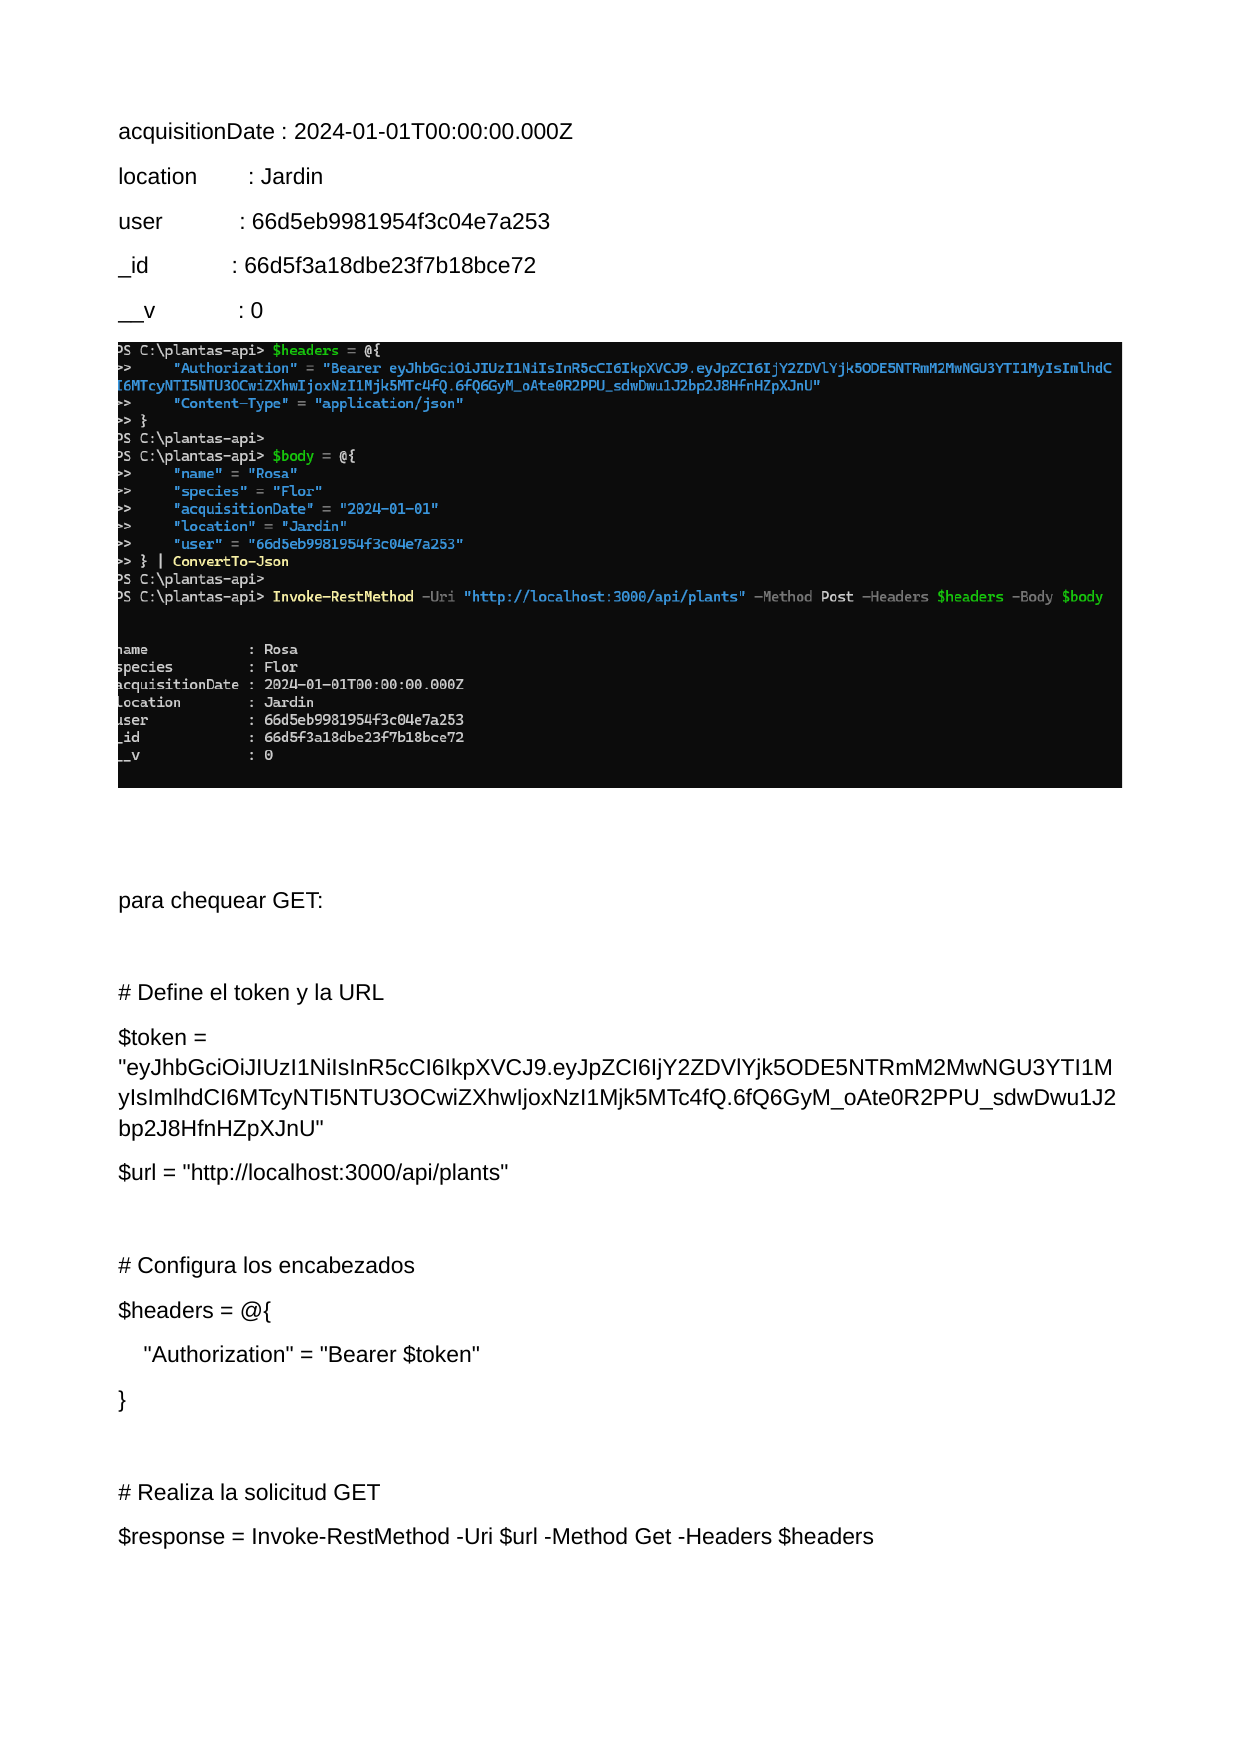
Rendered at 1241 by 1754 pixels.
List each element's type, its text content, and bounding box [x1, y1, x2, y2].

text __v : 0 [118, 297, 1122, 324]
text user : 66d5eb9981954f3c04e7a253 [118, 208, 1122, 234]
text # Configura los encabezados [118, 1252, 1122, 1278]
text acquisitionDate : 2024-01-01T00:00:00.000Z [118, 118, 1122, 144]
text location : Jardin [118, 163, 1122, 189]
picture [118, 342, 1123, 788]
text $headers = @{ [118, 1297, 1122, 1323]
text $url = "http://localhost:3000/api/plants" [118, 1159, 1122, 1186]
text # Realiza la solicitud GET [118, 1478, 1122, 1505]
text _id : 66d5f3a18dbe23f7b18bce72 [118, 252, 1122, 279]
text $response = Invoke-RestMethod -Uri $url -Method Get -Headers $headers [118, 1523, 1122, 1550]
text # Define el token y la URL [118, 979, 1122, 1006]
text para chequear GET: [118, 887, 1122, 913]
text "Authorization" = "Bearer $token" [118, 1341, 1122, 1368]
text } [118, 1386, 1122, 1412]
text $token = "eyJhbGciOiJIUzI1NiIsInR5cCI6IkpXVCJ9.eyJpZCI6IjY2ZDVlYjk5ODE5NTRmM2MwNGU3YTI1MyIsImlhdCI6MTcyNTI5NTU3OCwiZXhwIjoxNzI1Mjk5MTc4fQ.6fQ6GyM_oAte0R2PPU_sdwDwu1J2bp2J8HfnHZpXJnU" [118, 1024, 1122, 1141]
